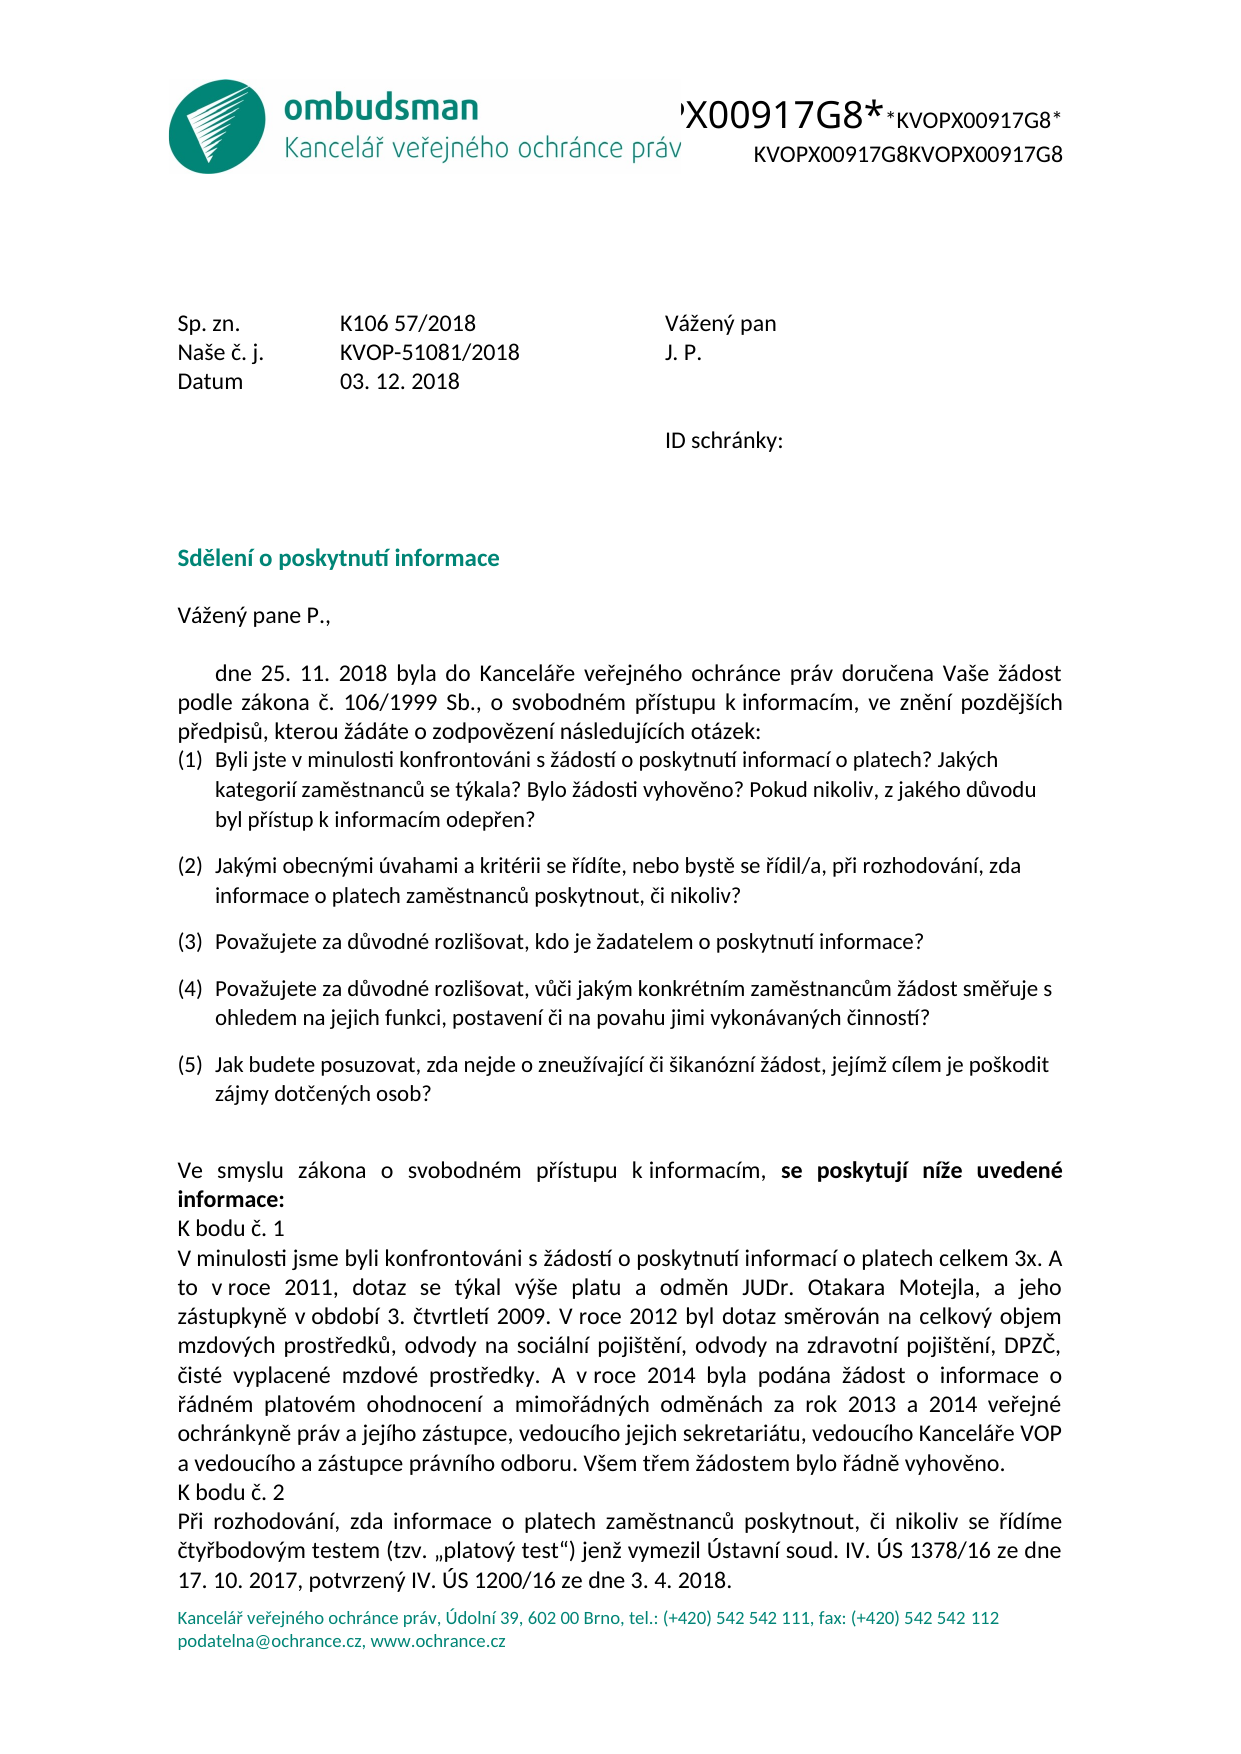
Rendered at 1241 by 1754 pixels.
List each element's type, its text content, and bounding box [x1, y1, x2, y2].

list Jakými obecnými úvahami a kritérii se řídíte, nebo bystě se řídil/a, při rozhodování, zda informace o platech zaměstnanců poskytnout, či nikoliv? [177, 851, 1063, 909]
table_header K106 57/2018 KVOP-51081/2018 03. 12. 2018 [340, 220, 665, 542]
list Byli jste v minulosti konfrontováni s žádostí o poskytnutí informací o platech? Jakých kategorií zaměstnanců se týkala? Bylo žádosti vyhověno? Pokud nikoliv, z jakého důvodu byl přístup k informacím odepřen? [177, 746, 1063, 833]
text Ve smyslu zákona o svobodném přístupu k informacím, se poskytují níže uvedené informace: [177, 1155, 1063, 1213]
table_header Sp. zn. Naše č. j. Datum [177, 220, 340, 542]
text Při rozhodování, zda informace o platech zaměstnanců poskytnout, či nikoliv se řídíme čtyřbodovým testem (tzv. „platový test“) jenž vymezil Ústavní soud. IV. ÚS 1378/16 ze dne 17. 10. 2017, potvrzený IV. ÚS 1200/16 ze dne 3. 4. 2018. [177, 1506, 1063, 1594]
list Jak budete posuzovat, zda nejde o zneužívající či šikanózní žádost, jejímž cílem je poškodit zájmy dotčených osob? [177, 1050, 1063, 1107]
text Vážený pane P., [177, 600, 1063, 630]
list Považujete za důvodné rozlišovat, kdo je žadatelem o poskytnutí informace? [177, 927, 1063, 955]
text V minulosti jsme byli konfrontováni s žádostí o poskytnutí informací o platech celkem 3x. A to v roce 2011, dotaz se týkal výše platu a odměn JUDr. Otakara Motejla, a jeho zástupkyně v období 3. čtvrtletí 2009. V roce 2012 byl dotaz směrován na celkový objem mzdových prostředků, odvody na sociální pojištění, odvody na zdravotní pojištění, DPZČ, čisté vyplacené mzdové prostředky. A v roce 2014 byla podána žádost o informace o řádném platovém ohodnocení a mimořádných odměnách za rok 2013 a 2014 veřejné ochránkyně práv a jejího zástupce, vedoucího jejich sekretariátu, vedoucího Kanceláře VOP a vedoucího a zástupce právního odboru. Všem třem žádostem bylo řádně vyhověno. [177, 1243, 1063, 1477]
table_header Vážený pan J. P. ID schránky: [665, 220, 1085, 542]
list Považujete za důvodné rozlišovat, vůči jakým konkrétním zaměstnancům žádost směřuje s ohledem na jejich funkci, postavení či na povahu jimi vykonávaných činností? [177, 974, 1063, 1031]
subtitle Sdělení o poskytnutí informace [177, 542, 1063, 572]
text dne 25. 11. 2018 byla do Kanceláře veřejného ochránce práv doručena Vaše žádost podle zákona č. 106/1999 Sb., o svobodném přístupu k informacím, ve znění pozdějších předpisů, kterou žádáte o zodpovězení následujících otázek: [177, 658, 1063, 746]
text K bodu č. 1 [177, 1213, 1063, 1243]
text K bodu č. 2 [177, 1477, 1063, 1506]
